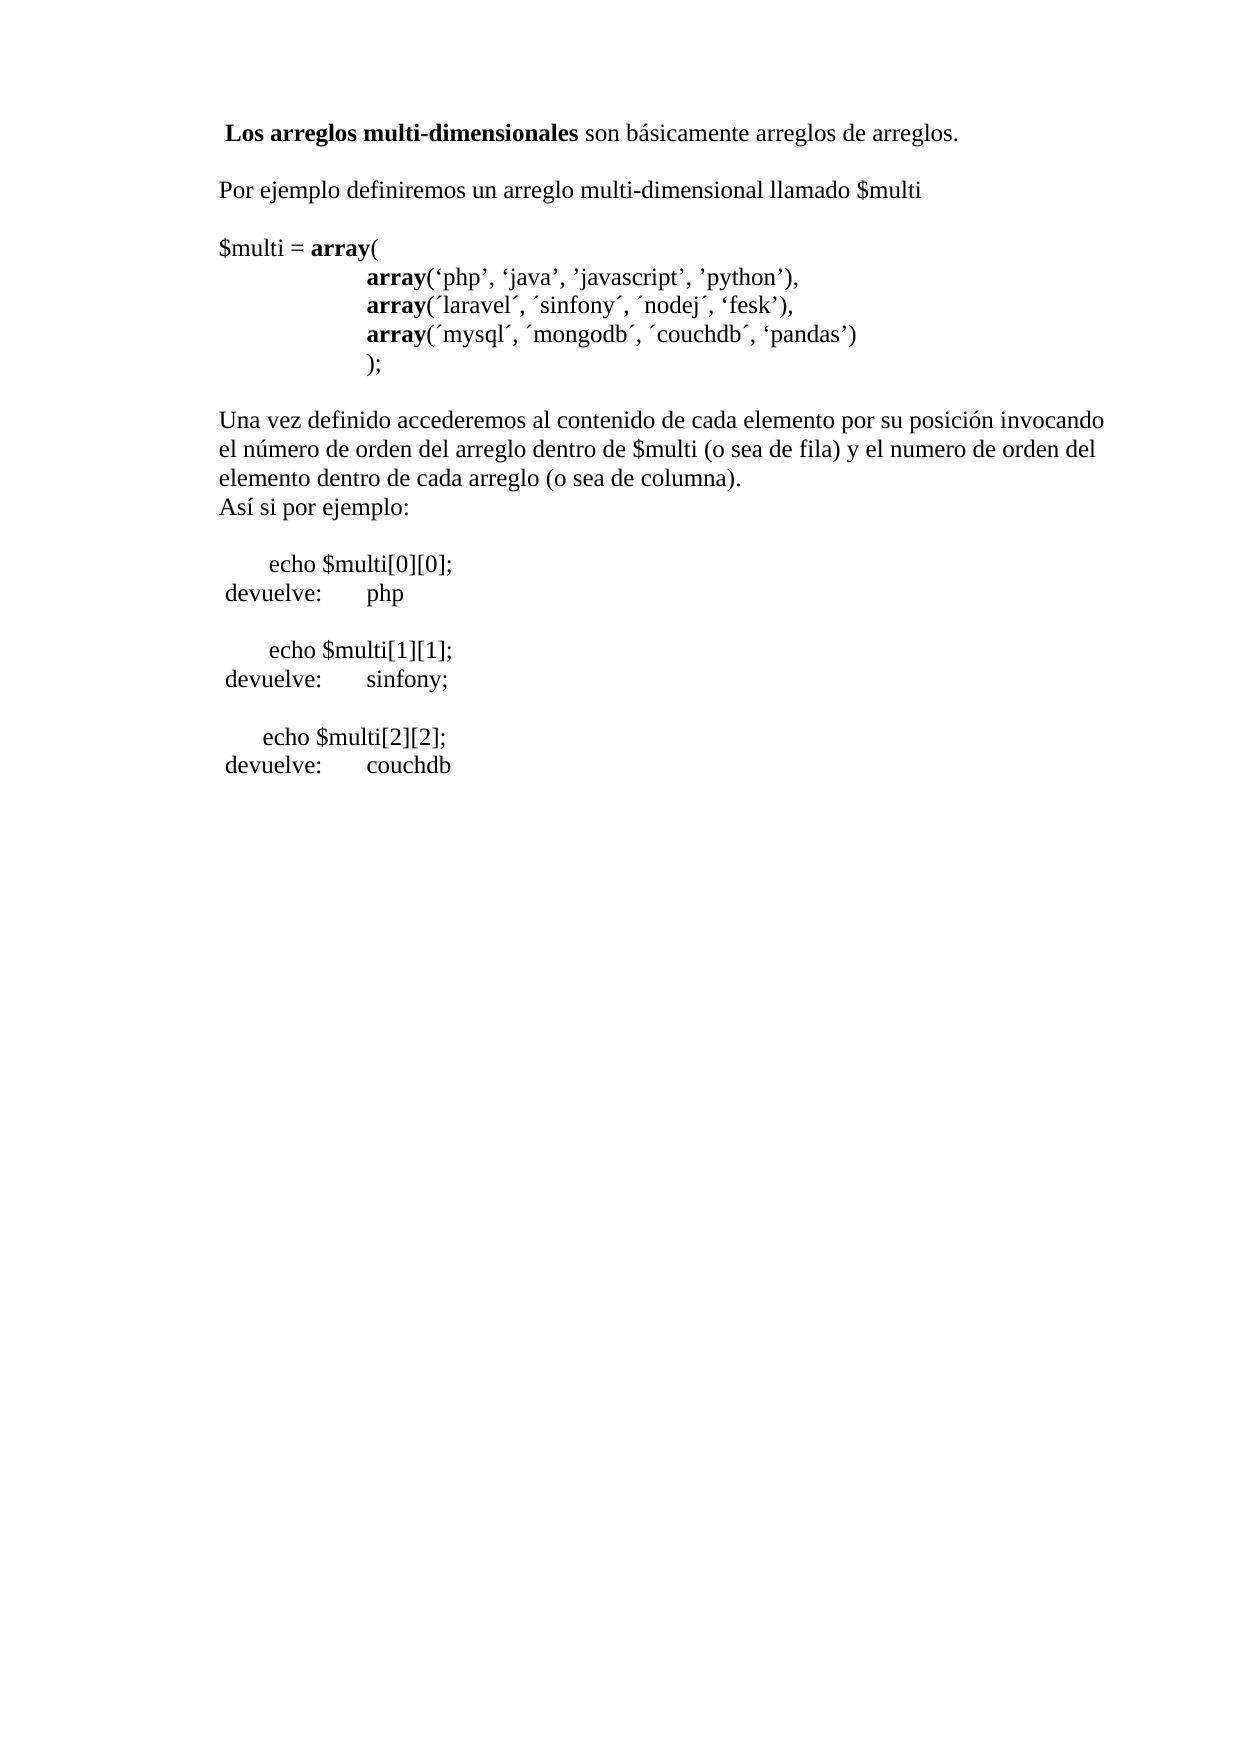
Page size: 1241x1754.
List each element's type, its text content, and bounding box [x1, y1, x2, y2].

text devuelve: sinfony; [219, 664, 1123, 693]
text Así si por ejemplo: [219, 492, 1123, 521]
text Por ejemplo definiremos un arreglo multi-dimensional llamado $multi [219, 176, 1123, 204]
text devuelve: couchdb [219, 751, 1123, 779]
text array(´mysql´, ´mongodb´, ´couchdb´, ‘pandas’) [219, 319, 1123, 348]
text echo $multi[0][0]; [219, 549, 1123, 578]
text $multi = array( [219, 233, 1123, 262]
text devuelve: php [219, 578, 1123, 607]
text Una vez definido accederemos al contenido de cada elemento por su posición invocando el número de orden del arreglo dentro de $multi (o sea de fila) y el numero de orden del elemento dentro de cada arreglo (o sea de columna). [219, 406, 1123, 492]
text Los arreglos multi-dimensionales son básicamente arreglos de arreglos. [219, 118, 1123, 147]
text echo $multi[2][2]; [219, 722, 1123, 751]
text array(‘php’, ‘java’, ’javascript’, ’python’), [219, 262, 1123, 291]
text echo $multi[1][1]; [219, 636, 1123, 664]
text array(´laravel´, ´sinfony´, ´nodej´, ‘fesk’), [219, 291, 1123, 319]
text ); [219, 348, 1123, 377]
